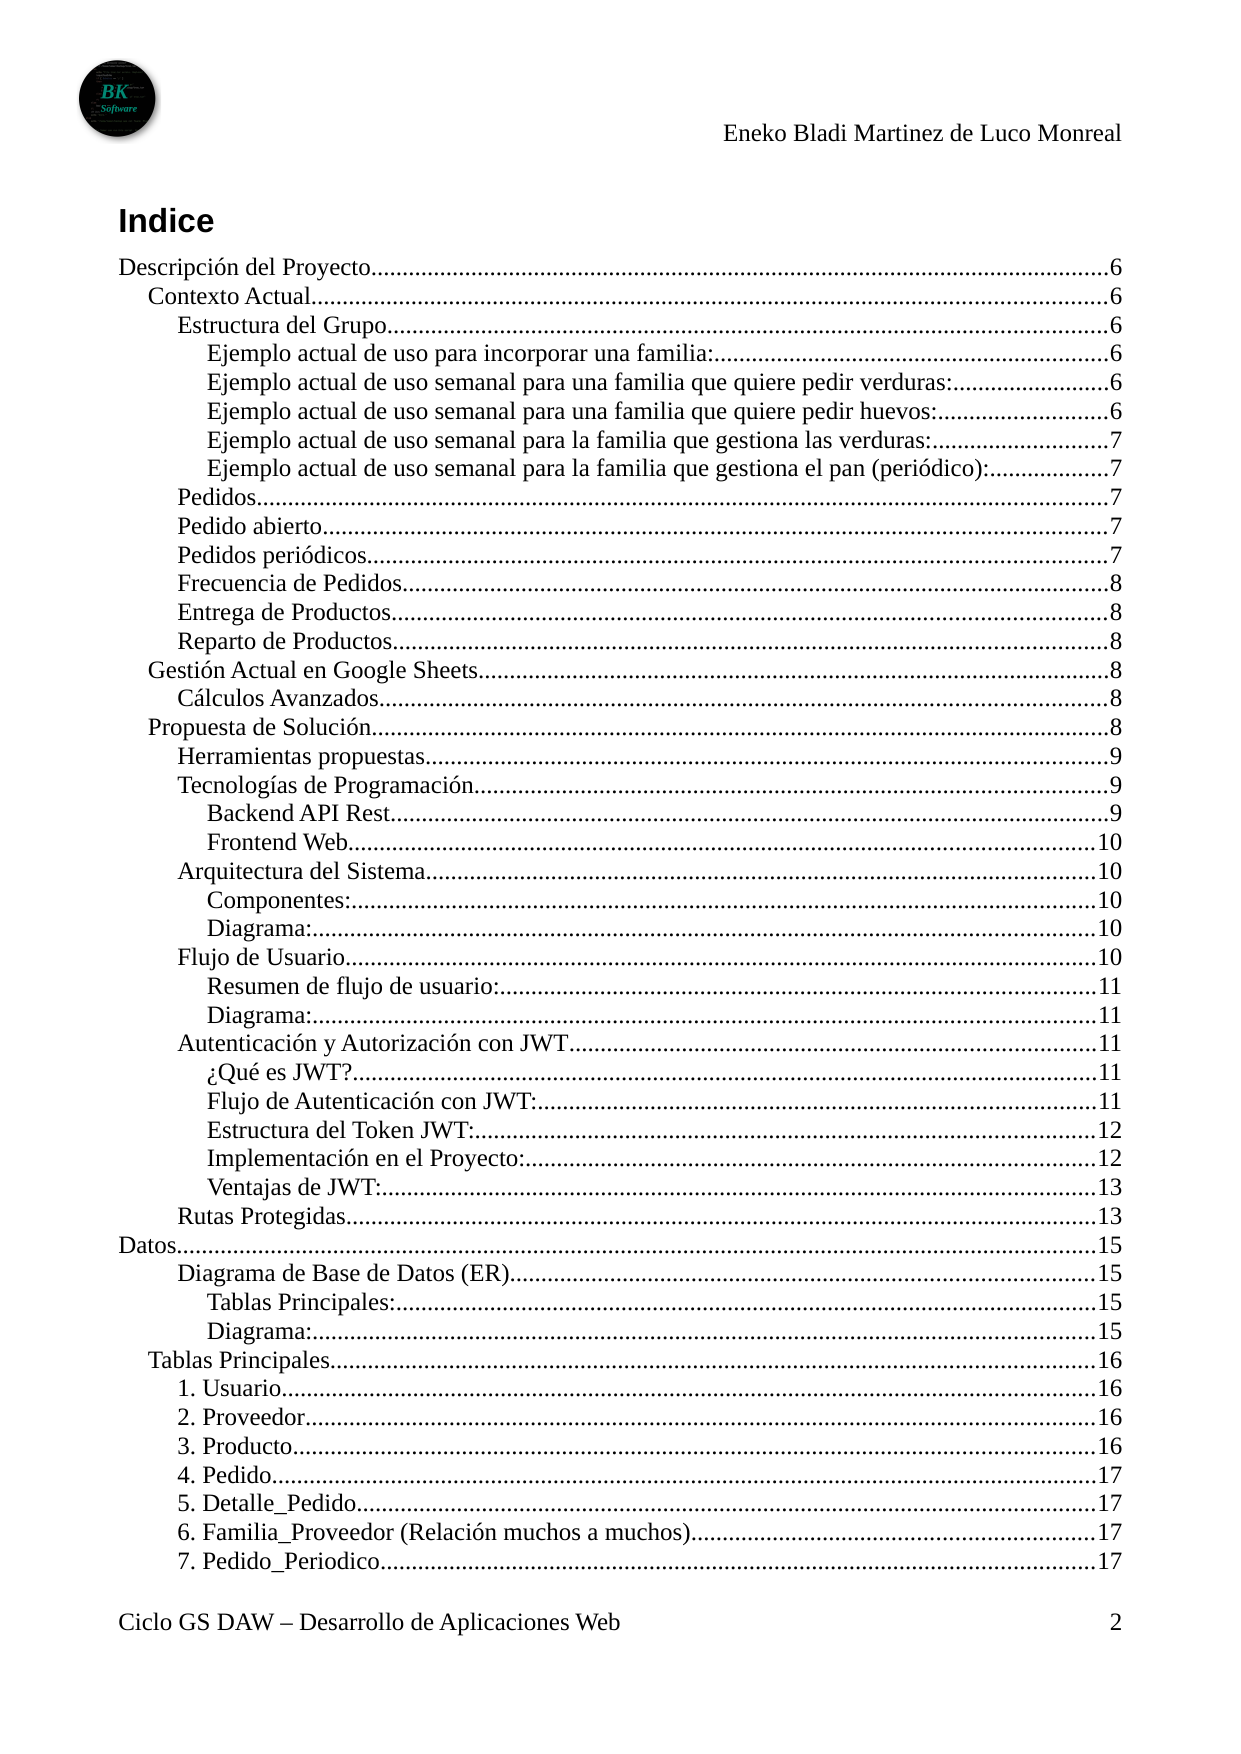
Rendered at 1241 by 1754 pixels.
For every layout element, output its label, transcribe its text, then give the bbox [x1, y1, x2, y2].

text Tecnologías de Programación 9 [177, 770, 1122, 798]
text 5. Detalle_Pedido 17 [177, 1488, 1122, 1517]
text Estructura del Grupo 6 [177, 310, 1122, 338]
text Pedidos 7 [177, 482, 1122, 511]
text Ejemplo actual de uso para incorporar una familia: 6 [207, 338, 1122, 367]
text Flujo de Autenticación con JWT: 11 [207, 1086, 1122, 1115]
text Ejemplo actual de uso semanal para la familia que gestiona las verduras: 7 [207, 425, 1122, 453]
text 4. Pedido 17 [177, 1460, 1122, 1488]
text Descripción del Proyecto 6 [118, 252, 1122, 281]
text Implementación en el Proyecto: 12 [207, 1143, 1122, 1172]
text Ejemplo actual de uso semanal para una familia que quiere pedir verduras: 6 [207, 367, 1122, 396]
text Flujo de Usuario 10 [177, 942, 1122, 971]
text Pedido abierto 7 [177, 511, 1122, 540]
text Cálculos Avanzados 8 [177, 683, 1122, 712]
text Tablas Principales 16 [148, 1345, 1122, 1373]
text Ejemplo actual de uso semanal para una familia que quiere pedir huevos: 6 [207, 396, 1122, 425]
text Reparto de Productos 8 [177, 626, 1122, 655]
text Herramientas propuestas 9 [177, 741, 1122, 770]
text Estructura del Token JWT: 12 [207, 1115, 1122, 1143]
text Propuesta de Solución 8 [148, 712, 1122, 741]
picture [76, 58, 162, 144]
text Datos 15 [118, 1230, 1122, 1258]
text ¿Qué es JWT? 11 [207, 1057, 1122, 1086]
text Tablas Principales: 15 [207, 1287, 1122, 1316]
text Contexto Actual 6 [148, 281, 1122, 310]
subtitle Indice [118, 201, 1122, 240]
text Rutas Protegidas 13 [177, 1201, 1122, 1230]
text Diagrama: 15 [207, 1316, 1122, 1345]
text 1. Usuario 16 [177, 1373, 1122, 1402]
text Diagrama de Base de Datos (ER) 15 [177, 1258, 1122, 1287]
text 7. Pedido_Periodico 17 [177, 1546, 1122, 1575]
text Entrega de Productos 8 [177, 597, 1122, 626]
text Frecuencia de Pedidos 8 [177, 568, 1122, 597]
text Pedidos periódicos 7 [177, 540, 1122, 568]
text Autenticación y Autorización con JWT 11 [177, 1028, 1122, 1057]
text 6. Familia_Proveedor (Relación muchos a muchos) 17 [177, 1517, 1122, 1546]
text Ventajas de JWT: 13 [207, 1172, 1122, 1201]
text Ejemplo actual de uso semanal para la familia que gestiona el pan (periódico): 7 [207, 453, 1122, 482]
text 3. Producto 16 [177, 1431, 1122, 1460]
text Backend API Rest 9 [207, 798, 1122, 827]
text Resumen de flujo de usuario: 11 [207, 971, 1122, 1000]
text Diagrama: 11 [207, 1000, 1122, 1028]
text 2. Proveedor 16 [177, 1402, 1122, 1431]
text Gestión Actual en Google Sheets 8 [148, 655, 1122, 683]
text Frontend Web 10 [207, 827, 1122, 856]
text Arquitectura del Sistema 10 [177, 856, 1122, 885]
text Componentes: 10 [207, 885, 1122, 913]
text Diagrama: 10 [207, 913, 1122, 942]
